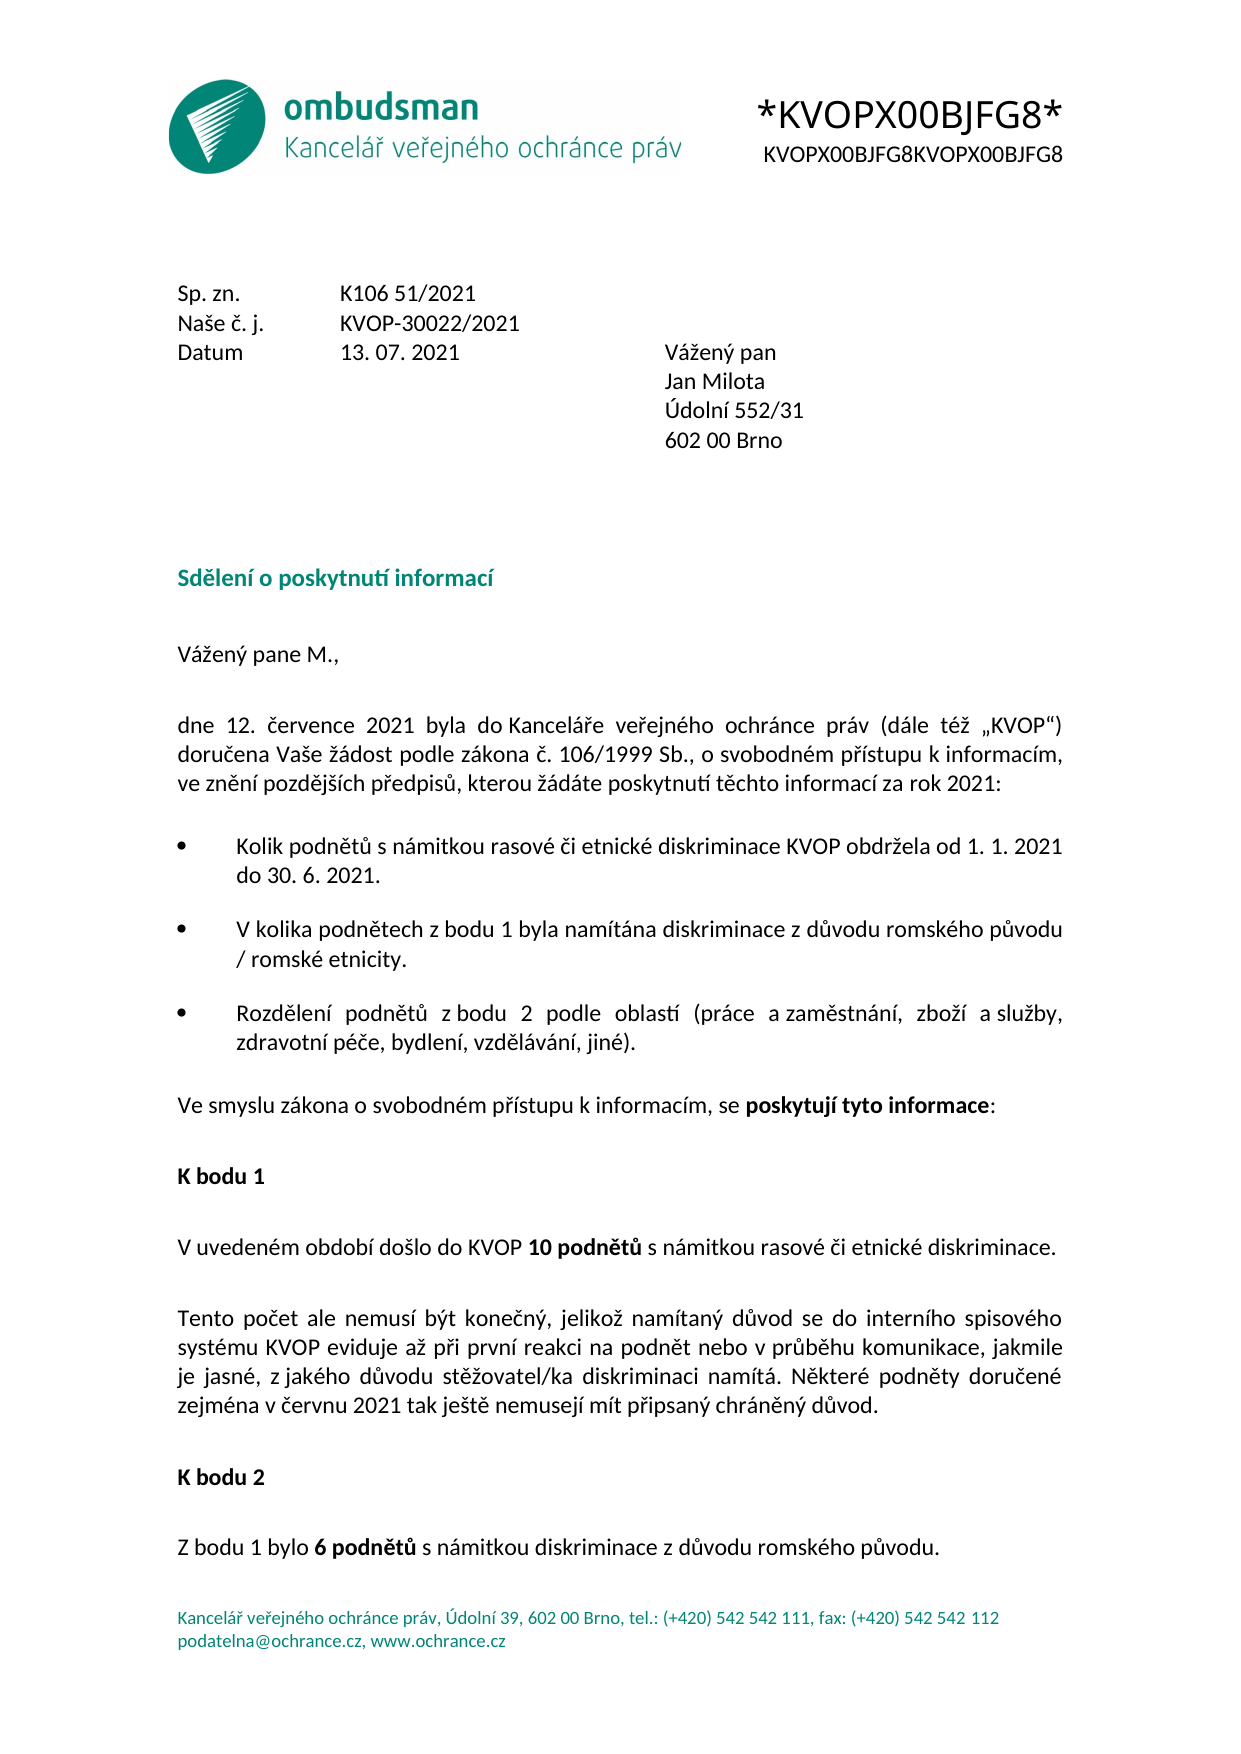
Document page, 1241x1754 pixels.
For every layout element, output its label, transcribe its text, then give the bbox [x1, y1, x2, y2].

text Tento počet ale nemusí být konečný, jelikož namítaný důvod se do interního spisového systému KVOP eviduje až při první reakci na podnět nebo v průběhu komunikace, jakmile je jasné, z jakého důvodu stěžovatel/ka diskriminaci namítá. Některé podněty doručené zejména v červnu 2021 tak ještě nemusejí mít připsaný chráněný důvod. [177, 1303, 1063, 1420]
table_header Vážený pan Jan Milota Údolní 552/31 602 00 Brno [665, 220, 1085, 513]
text V uvedeném období došlo do KVOP 10 podnětů s námitkou rasové či etnické diskriminace. [177, 1232, 1063, 1261]
text Ve smyslu zákona o svobodném přístupu k informacím, se poskytují tyto informace: [177, 1090, 1063, 1119]
list Rozdělení podnětů z bodu 2 podle oblastí (práce a zaměstnání, zboží a služby, zdravotní péče, bydlení, vzdělávání, jiné). [177, 998, 1063, 1057]
list V kolika podnětech z bodu 1 byla namítána diskriminace z důvodu romského původu / romské etnicity. [177, 914, 1063, 973]
text Vážený pane M., [177, 639, 1063, 668]
table_header K106 51/2021 KVOP-30022/2021 13. 07. 2021 [340, 220, 664, 513]
text Z bodu 1 bylo 6 podnětů s námitkou diskriminace z důvodu romského původu. [177, 1532, 1063, 1562]
text K bodu 2 [177, 1462, 1063, 1491]
table_header Sp. zn. Naše č. j. Datum [177, 220, 340, 513]
list Kolik podnětů s námitkou rasové či etnické diskriminace KVOP obdržela od 1. 1. 2021 do 30. 6. 2021. [177, 831, 1063, 889]
text Sdělení o poskytnutí informací [177, 563, 1063, 593]
text K bodu 1 [177, 1161, 1063, 1190]
text dne 12. července 2021 byla do Kanceláře veřejného ochránce práv (dále též „KVOP“) doručena Vaše žádost podle zákona č. 106/1999 Sb., o svobodném přístupu k informacím, ve znění pozdějších předpisů, kterou žádáte poskytnutí těchto informací za rok 2021: [177, 710, 1063, 798]
